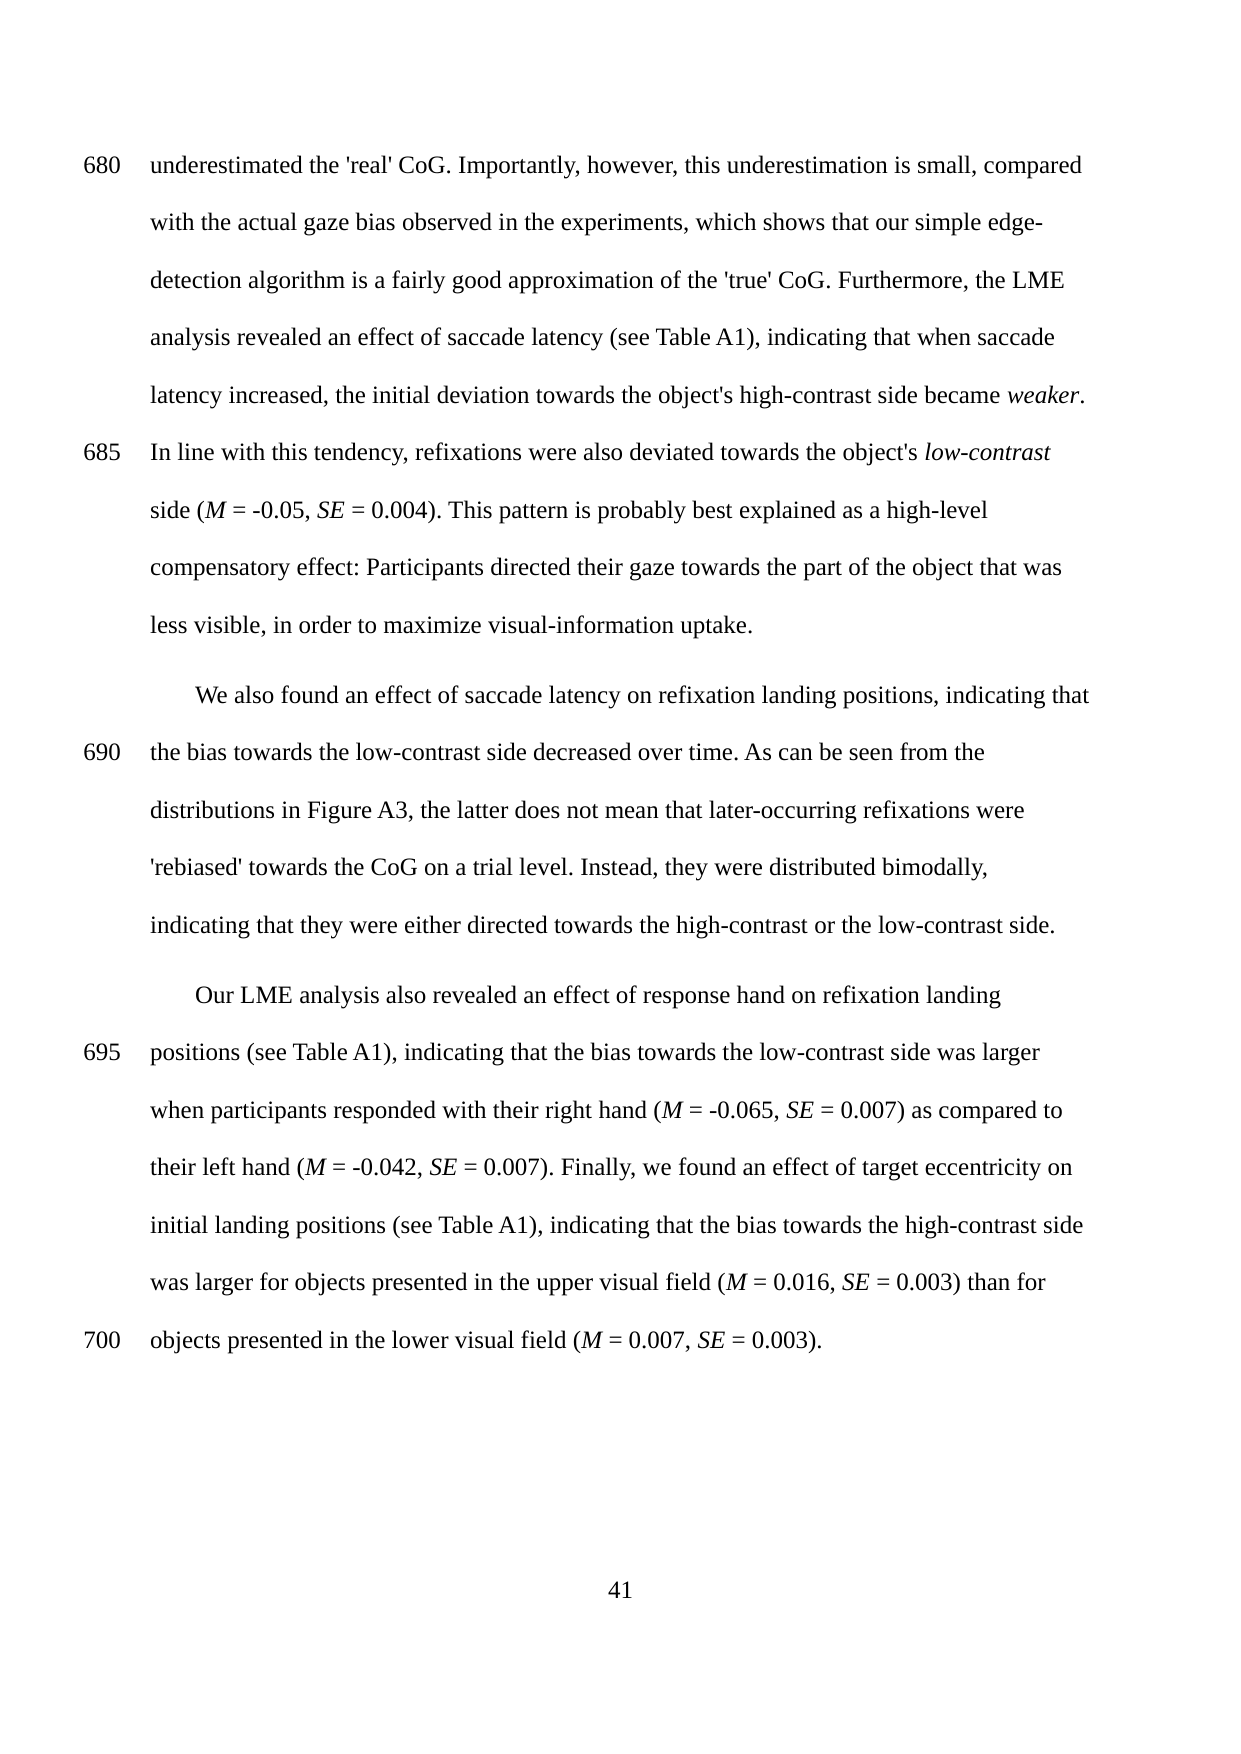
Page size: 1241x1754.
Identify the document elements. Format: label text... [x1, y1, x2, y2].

text Our LME analysis also revealed an effect of response hand on refixation landing positions (see Table A1), indicating that the bias towards the low-contrast side was larger when participants responded with their right hand (M = -0.065, SE = 0.007) as compared to their left hand (M = -0.042, SE = 0.007). Finally, we found an effect of target eccentricity on initial landing positions (see Table A1), indicating that the bias towards the high-contrast side was larger for objects presented in the upper visual field (M = 0.016, SE = 0.003) than for objects presented in the lower visual field (M = 0.007, SE = 0.003). [150, 980, 1091, 1354]
text We also found an effect of saccade latency on refixation landing positions, indicating that the bias towards the low-contrast side decreased over time. As can be seen from the distributions in Figure A3, the latter does not mean that later-occurring refixations were 'rebiased' towards the CoG on a trial level. Instead, they were distributed bimodally, indicating that they were either directed towards the high-contrast or the low-contrast side. [150, 680, 1091, 939]
text underestimated the 'real' CoG. Importantly, however, this underestimation is small, compared with the actual gaze bias observed in the experiments, which shows that our simple edge-detection algorithm is a fairly good approximation of the 'true' CoG. Furthermore, the LME analysis revealed an effect of saccade latency (see Table A1), indicating that when saccade latency increased, the initial deviation towards the object's high-contrast side became weaker. In line with this tendency, refixations were also deviated towards the object's low-contrast side (M = -0.05, SE = 0.004). This pattern is probably best explained as a high-level compensatory effect: Participants directed their gaze towards the part of the object that was less visible, in order to maximize visual-information uptake. [150, 150, 1091, 639]
